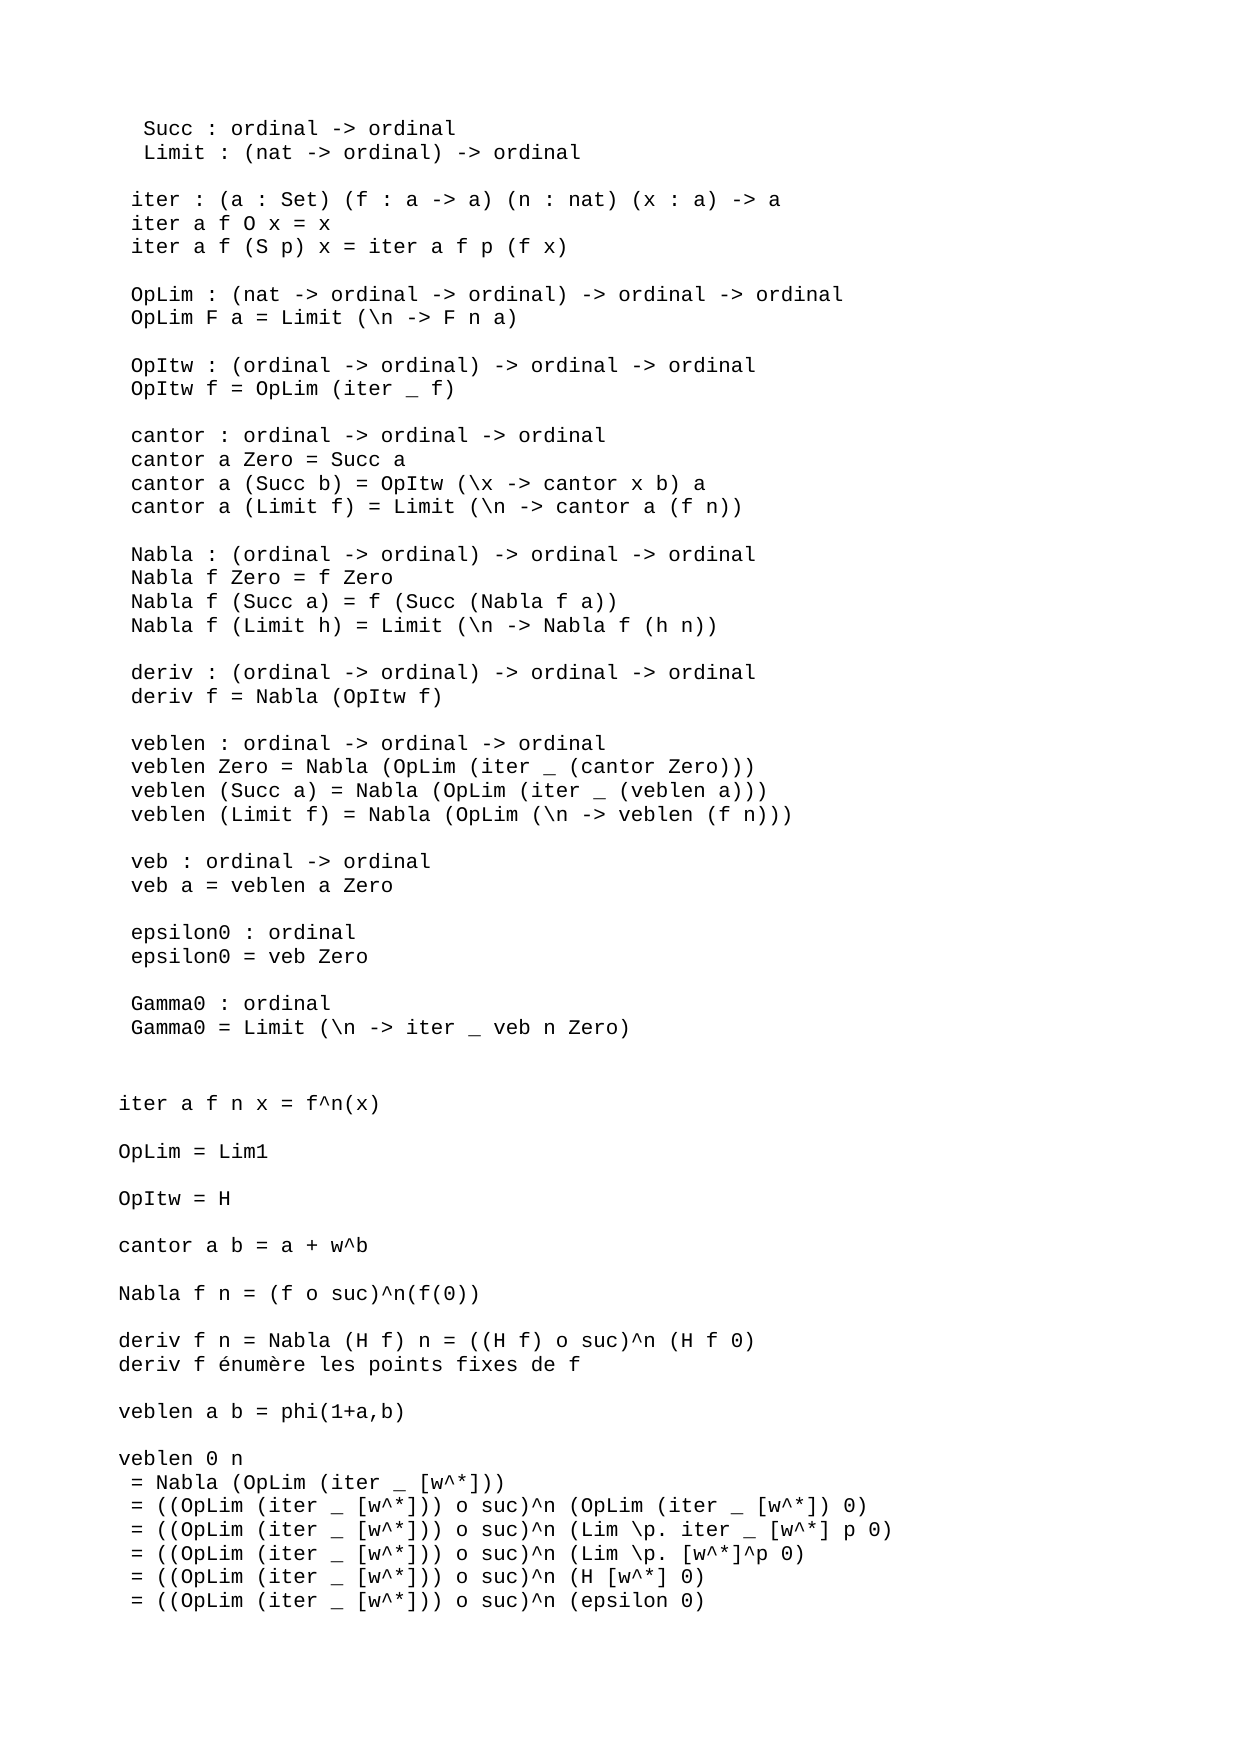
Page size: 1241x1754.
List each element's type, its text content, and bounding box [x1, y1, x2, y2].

text Nabla f Zero = f Zero [118, 567, 1122, 591]
text Nabla f (Limit h) = Limit (\n -> Nabla f (h n)) [118, 615, 1122, 638]
text cantor a (Succ b) = OpItw (\x -> cantor x b) a [118, 473, 1122, 496]
text veblen Zero = Nabla (OpLim (iter _ (cantor Zero))) [118, 757, 1122, 780]
text OpLim = Lim1 [118, 1141, 1122, 1164]
text epsilon0 : ordinal [118, 922, 1122, 946]
text OpLim : (nat -> ordinal -> ordinal) -> ordinal -> ordinal [118, 284, 1122, 307]
text cantor a Zero = Succ a [118, 449, 1122, 473]
text epsilon0 = veb Zero [118, 946, 1122, 969]
text veblen (Limit f) = Nabla (OpLim (\n -> veblen (f n))) [118, 804, 1122, 827]
text = ((OpLim (iter _ [w^*])) o suc)^n (epsilon 0) [118, 1590, 1122, 1614]
text deriv f n = Nabla (H f) n = ((H f) o suc)^n (H f 0) [118, 1330, 1122, 1353]
text Nabla f (Succ a) = f (Succ (Nabla f a)) [118, 591, 1122, 615]
text iter a f n x = f^n(x) [118, 1093, 1122, 1117]
text = ((OpLim (iter _ [w^*])) o suc)^n (OpLim (iter _ [w^*]) 0) [118, 1495, 1122, 1519]
text OpItw : (ordinal -> ordinal) -> ordinal -> ordinal [118, 354, 1122, 378]
text veblen a b = phi(1+a,b) [118, 1401, 1122, 1424]
text Nabla : (ordinal -> ordinal) -> ordinal -> ordinal [118, 544, 1122, 567]
text deriv f = Nabla (OpItw f) [118, 686, 1122, 709]
text veb : ordinal -> ordinal [118, 851, 1122, 875]
text Succ : ordinal -> ordinal [118, 118, 1122, 142]
text = ((OpLim (iter _ [w^*])) o suc)^n (Lim \p. [w^*]^p 0) [118, 1543, 1122, 1566]
text Limit : (nat -> ordinal) -> ordinal [118, 142, 1122, 165]
text Gamma0 : ordinal [118, 993, 1122, 1017]
text Nabla f n = (f o suc)^n(f(0)) [118, 1283, 1122, 1306]
text = ((OpLim (iter _ [w^*])) o suc)^n (Lim \p. iter _ [w^*] p 0) [118, 1519, 1122, 1543]
text cantor a b = a + w^b [118, 1235, 1122, 1259]
text = Nabla (OpLim (iter _ [w^*])) [118, 1472, 1122, 1495]
text = ((OpLim (iter _ [w^*])) o suc)^n (H [w^*] 0) [118, 1566, 1122, 1590]
text cantor a (Limit f) = Limit (\n -> cantor a (f n)) [118, 496, 1122, 520]
text iter : (a : Set) (f : a -> a) (n : nat) (x : a) -> a [118, 189, 1122, 213]
text Gamma0 = Limit (\n -> iter _ veb n Zero) [118, 1017, 1122, 1040]
text veblen 0 n [118, 1448, 1122, 1472]
text OpItw f = OpLim (iter _ f) [118, 378, 1122, 402]
text deriv f énumère les points fixes de f [118, 1353, 1122, 1377]
text iter a f (S p) x = iter a f p (f x) [118, 236, 1122, 260]
text OpLim F a = Limit (\n -> F n a) [118, 307, 1122, 331]
text veblen : ordinal -> ordinal -> ordinal [118, 733, 1122, 757]
text cantor : ordinal -> ordinal -> ordinal [118, 426, 1122, 449]
text iter a f O x = x [118, 213, 1122, 236]
text veb a = veblen a Zero [118, 875, 1122, 898]
text deriv : (ordinal -> ordinal) -> ordinal -> ordinal [118, 662, 1122, 686]
text veblen (Succ a) = Nabla (OpLim (iter _ (veblen a))) [118, 780, 1122, 804]
text OpItw = H [118, 1188, 1122, 1212]
